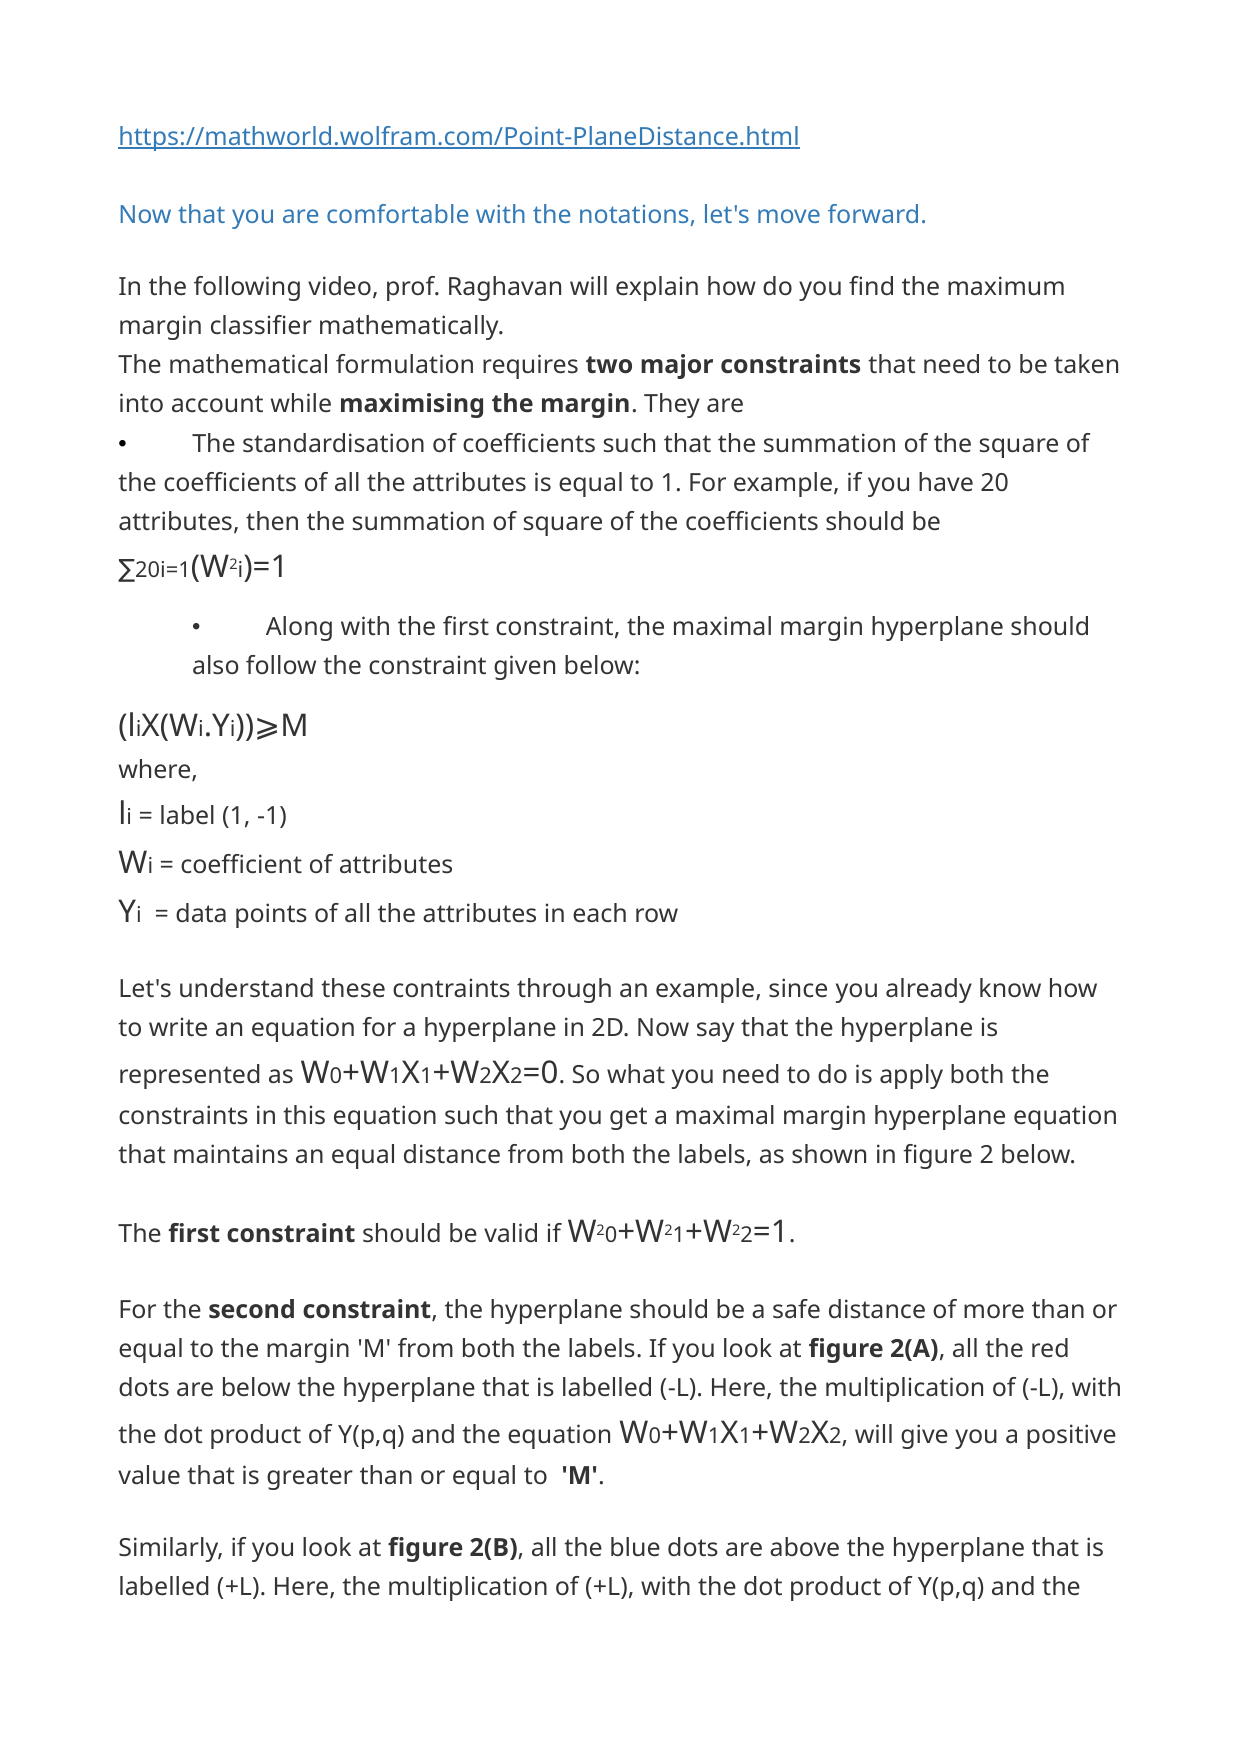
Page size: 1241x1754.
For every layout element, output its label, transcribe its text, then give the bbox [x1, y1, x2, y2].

list The standardisation of coefficients such that the summation of the square of the coefficients of all the attributes is equal to 1. For example, if you have 20 attributes, then the summation of square of the coefficients should be ∑20i=1(W2i)=1 [118, 425, 1122, 587]
text https://mathworld.wolfram.com/Point-PlaneDistance.html [118, 118, 1122, 152]
text Wi = coefficient of attributes [118, 840, 1122, 882]
text li = label (1, -1) [118, 791, 1122, 833]
text where, [118, 752, 1122, 786]
text Now that you are comfortable with the notations, let's move forward. [118, 196, 1122, 231]
text In the following video, prof. Raghavan will explain how do you find the maximum margin classifier mathematically. [118, 269, 1122, 342]
text Similarly, if you look at figure 2(B), all the blue dots are above the hyperplane that is labelled (+L). Here, the multiplication of (+L), with the dot product of Y(p,q) and the [118, 1530, 1122, 1603]
text The mathematical formulation requires two major constraints that need to be taken into account while maximising the margin. They are [118, 347, 1122, 420]
list Along with the first constraint, the maximal margin hyperplane should also follow the constraint given below: [192, 609, 1122, 682]
text Yi = data points of all the attributes in each row [118, 889, 1122, 931]
text (liX(Wi.Yi))⩾M [118, 703, 1122, 745]
text The first constraint should be valid if W20+W21+W22=1. [118, 1209, 1122, 1252]
text For the second constraint, the hyperplane should be a safe distance of more than or equal to the margin 'M' from both the labels. If you look at figure 2(A), all the red dots are below the hyperplane that is labelled (-L). Here, the multiplication of (-L), with the dot product of Y(p,q) and the equation W0+W1X1+W2X2, will give you a positive value that is greater than or equal to 'M'. [118, 1291, 1122, 1492]
text Let's understand these contraints through an example, since you already know how to write an equation for a hyperplane in 2D. Now say that the hyperplane is represented as W0+W1X1+W2X2=0. So what you need to do is apply both the constraints in this equation such that you get a maximal margin hyperplane equation that maintains an equal distance from both the labels, as shown in figure 2 below. [118, 971, 1122, 1171]
